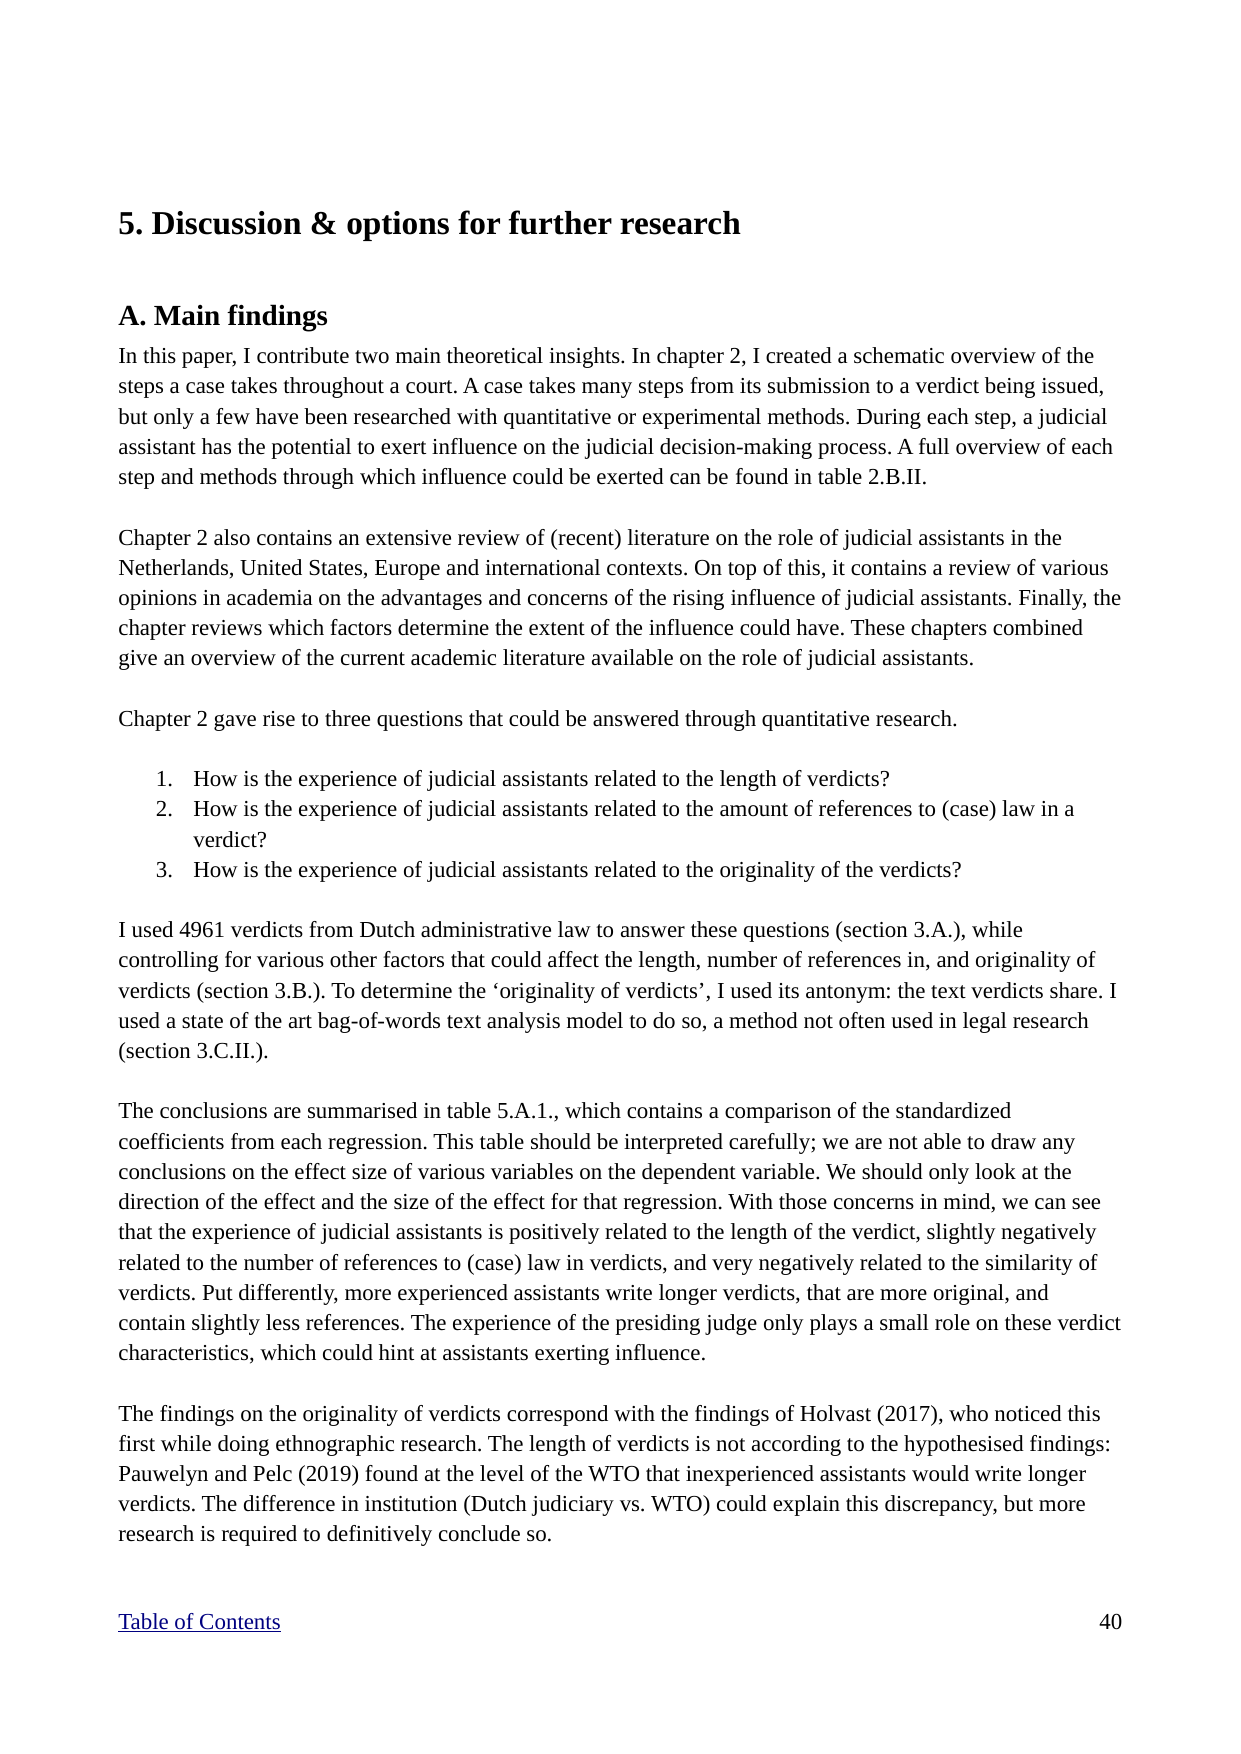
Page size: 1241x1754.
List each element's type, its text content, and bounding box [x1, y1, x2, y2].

subtitle 5. Discussion & options for further research [118, 203, 1122, 241]
list How is the experience of judicial assistants related to the amount of references to (case) law in a verdict? [156, 796, 1122, 852]
text The findings on the originality of verdicts correspond with the findings of Holvast (2017), who noticed this first while doing ethnographic research. The length of verdicts is not according to the hypothesised findings: Pauwelyn and Pelc (2019) found at the level of the WTO that inexperienced assistants would write longer verdicts. The difference in institution (Dutch judiciary vs. WTO) could explain this discrepancy, but more research is required to definitively conclude so. [118, 1400, 1122, 1547]
text Chapter 2 also contains an extensive review of (recent) literature on the role of judicial assistants in the Netherlands, United States, Europe and international contexts. On top of this, it contains a review of various opinions in academia on the advantages and concerns of the rising influence of judicial assistants. Finally, the chapter reviews which factors determine the extent of the influence could have. These chapters combined give an overview of the current academic literature available on the role of judicial assistants. [118, 524, 1122, 671]
subtitle A. Main findings [118, 298, 1122, 332]
text The conclusions are summarised in table 5.A.1., which contains a comparison of the standardized coefficients from each regression. This table should be interpreted carefully; we are not able to draw any conclusions on the effect size of various variables on the dependent variable. We should only look at the direction of the effect and the size of the effect for that regression. With those concerns in mind, we can see that the experience of judicial assistants is positively related to the length of the verdict, slightly negatively related to the number of references to (case) law in verdicts, and very negatively related to the similarity of verdicts. Put differently, more experienced assistants write longer verdicts, that are more original, and contain slightly less references. The experience of the presiding judge only plays a small role on these verdict characteristics, which could hint at assistants exerting influence. [118, 1098, 1122, 1366]
text Chapter 2 gave rise to three questions that could be answered through quantitative research. [118, 705, 1122, 731]
list How is the experience of judicial assistants related to the originality of the verdicts? [156, 856, 1122, 882]
text I used 4961 verdicts from Dutch administrative law to answer these questions (section 3.A.), while controlling for various other factors that could affect the length, number of references in, and originality of verdicts (section 3.B.). To determine the ‘originality of verdicts’, I used its antonym: the text verdicts share. I used a state of the art bag-of-words text analysis model to do so, a method not often used in legal research (section 3.C.II.). [118, 916, 1122, 1063]
list How is the experience of judicial assistants related to the length of verdicts? [156, 765, 1122, 792]
text In this paper, I contribute two main theoretical insights. In chapter 2, I created a schematic overview of the steps a case takes throughout a court. A case takes many steps from its submission to a verdict being issued, but only a few have been researched with quantitative or experimental methods. During each step, a judicial assistant has the potential to exert influence on the judicial decision-making process. A full overview of each step and methods through which influence could be exerted can be found in table 2.B.II. [118, 342, 1122, 489]
